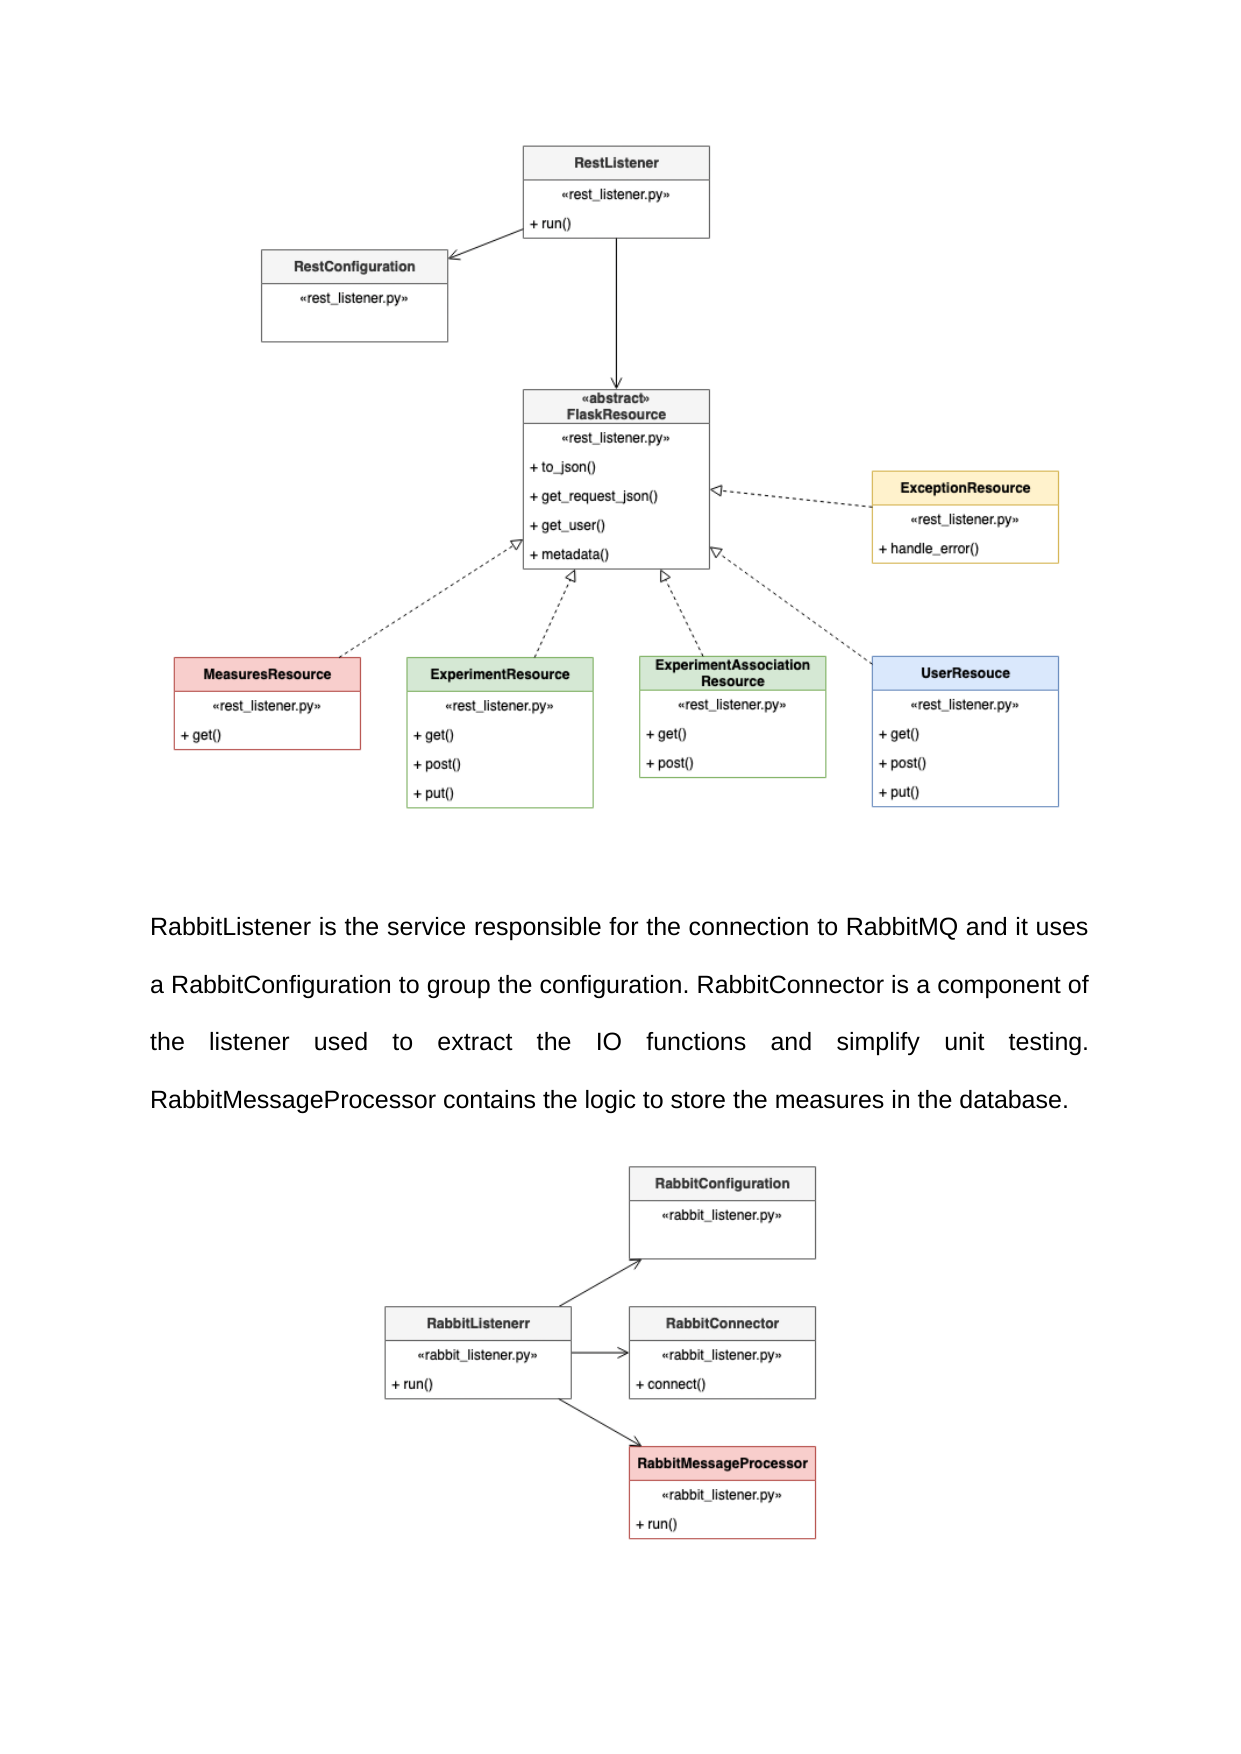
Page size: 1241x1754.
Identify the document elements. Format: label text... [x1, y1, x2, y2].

text RabbitListener is the service responsible for the connection to RabbitMQ and it uses a RabbitConfiguration to group the configuration. RabbitConnector is a component of the listener used to extract the IO functions and simplify unit testing. RabbitMessageProcessor contains the logic to store the measures in the database. [150, 912, 1091, 1113]
